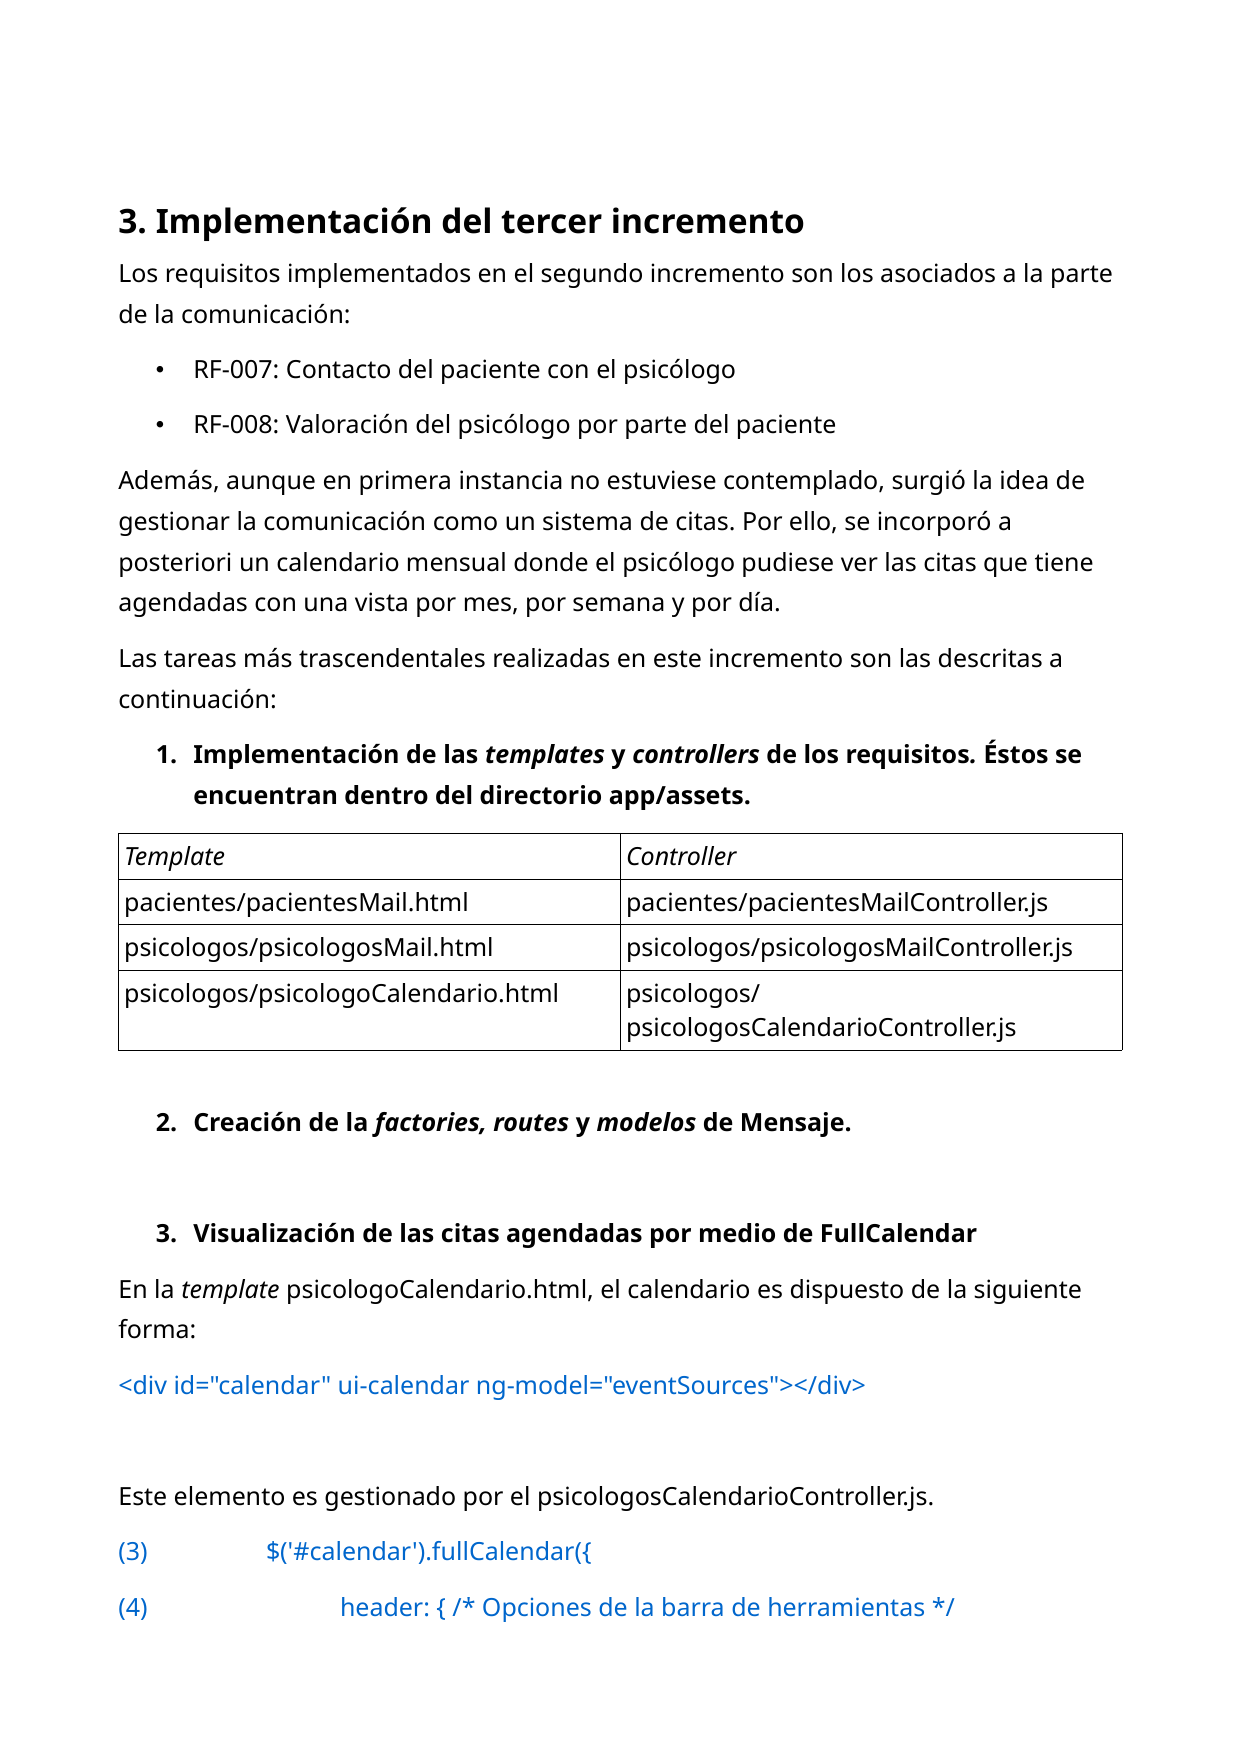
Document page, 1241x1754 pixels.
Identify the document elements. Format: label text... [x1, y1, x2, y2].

text Los requisitos implementados en el segundo incremento son los asociados a la parte de la comunicación: [118, 255, 1122, 330]
table_cell psicologos/psicologoCalendario.html [119, 971, 620, 1049]
table_cell psicologos/psicologosCalendarioController.js [621, 971, 1122, 1049]
text Las tareas más trascendentales realizadas en este incremento son las descritas a continuación: [118, 640, 1122, 715]
text Este elemento es gestionado por el psicologosCalendarioController.js. [118, 1478, 1122, 1512]
text (4) header: { /* Opciones de la barra de herramientas */ [118, 1589, 1122, 1623]
list Visualización de las citas agendadas por medio de FullCalendar [156, 1216, 1122, 1250]
table_cell psicologos/psicologosMailController.js [621, 925, 1122, 970]
text En la template psicologoCalendario.html, el calendario es dispuesto de la siguiente forma: [118, 1271, 1122, 1346]
table_header Controller [621, 834, 1122, 878]
subtitle 3. Implementación del tercer incremento [118, 197, 1122, 243]
list Creación de la factories, routes y modelos de Mensaje. [156, 1105, 1122, 1139]
table_cell psicologos/psicologosMail.html [119, 925, 620, 970]
text (3) $('#calendar').fullCalendar({ [118, 1534, 1122, 1568]
list Implementación de las templates y controllers de los requisitos. Éstos se encuentran dentro del directorio app/assets. [156, 737, 1122, 812]
table_cell pacientes/pacientesMailController.js [621, 880, 1122, 924]
table_cell pacientes/pacientesMail.html [119, 880, 620, 924]
table_header Template [119, 834, 620, 878]
text Además, aunque en primera instancia no estuviese contemplado, surgió la idea de gestionar la comunicación como un sistema de citas. Por ello, se incorporó a posteriori un calendario mensual donde el psicólogo pudiese ver las citas que tiene agendadas con una vista por mes, por semana y por día. [118, 462, 1122, 619]
list RF-007: Contacto del paciente con el psicólogo [156, 352, 1122, 386]
text <div id="calendar" ui-calendar ng-model="eventSources"></div> [118, 1367, 1122, 1402]
list RF-008: Valoración del psicólogo por parte del paciente [156, 407, 1122, 441]
